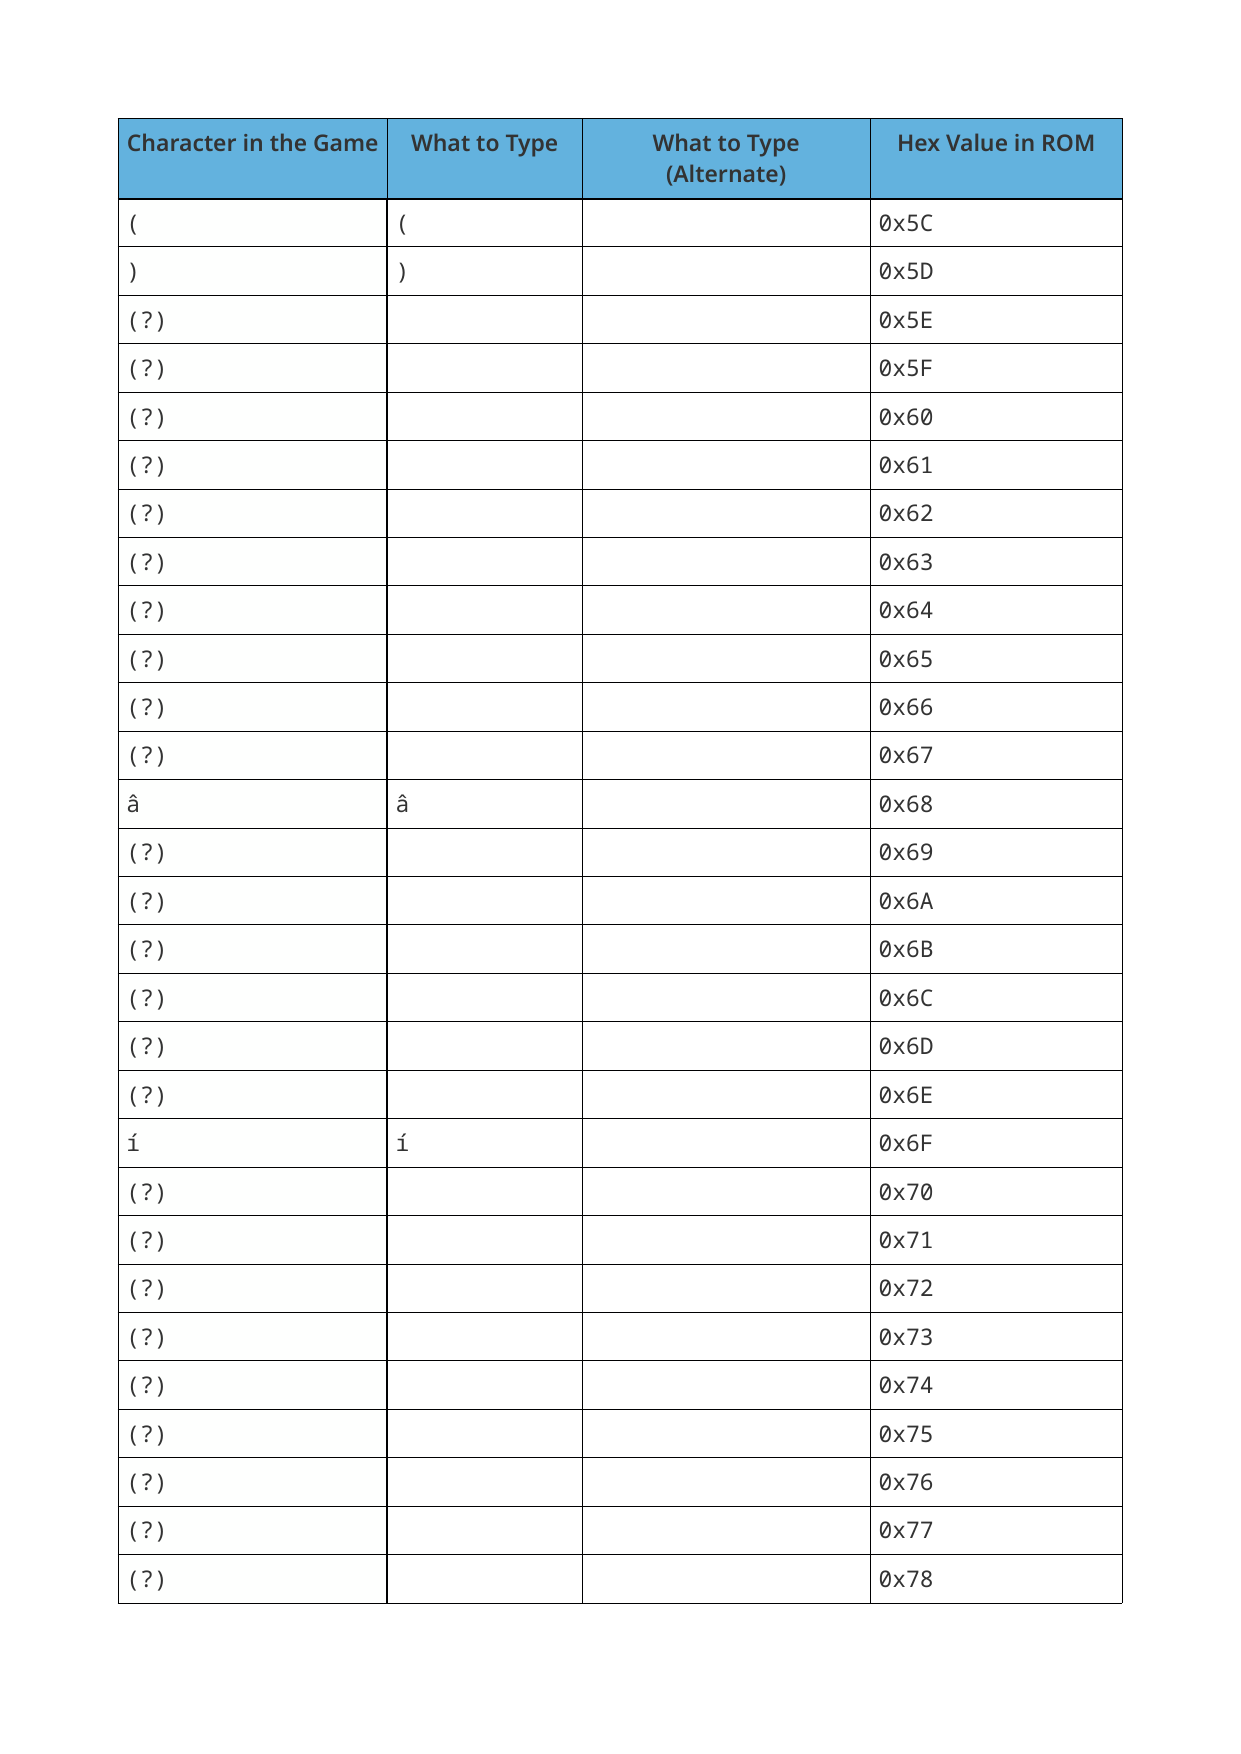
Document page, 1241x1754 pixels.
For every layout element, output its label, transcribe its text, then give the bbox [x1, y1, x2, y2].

table_cell (?) [119, 586, 386, 634]
table_cell [388, 1458, 582, 1506]
table_cell ) [388, 247, 582, 295]
table_cell [388, 441, 582, 488]
table_cell [388, 1071, 582, 1118]
table_cell [583, 925, 870, 973]
table_cell [388, 344, 582, 392]
table_cell 0x63 [871, 538, 1122, 585]
table_cell 0x70 [871, 1168, 1122, 1215]
table_cell 0x6E [871, 1071, 1122, 1118]
table_cell [388, 1216, 582, 1263]
table_cell 0x74 [871, 1361, 1122, 1409]
table_header What to Type [388, 119, 582, 198]
table_cell [388, 829, 582, 876]
table_cell [583, 635, 870, 682]
table_cell â [119, 780, 386, 827]
table_cell (?) [119, 877, 386, 924]
table_cell [583, 296, 870, 343]
table_cell 0x75 [871, 1410, 1122, 1457]
table_cell [388, 586, 582, 634]
table_cell 0x69 [871, 829, 1122, 876]
table_cell 0x67 [871, 732, 1122, 779]
table_cell [583, 974, 870, 1021]
table_cell [388, 1555, 582, 1602]
table_cell (?) [119, 1555, 386, 1602]
table_cell (?) [119, 538, 386, 585]
table_cell (?) [119, 296, 386, 343]
table_cell 0x6F [871, 1119, 1122, 1167]
table_cell [583, 732, 870, 779]
table_cell 0x60 [871, 393, 1122, 440]
table_cell [583, 877, 870, 924]
table_cell 0x62 [871, 490, 1122, 537]
table_cell [583, 490, 870, 537]
table_cell (?) [119, 1168, 386, 1215]
table_cell ( [119, 200, 386, 246]
table_cell [583, 1361, 870, 1409]
table_cell (?) [119, 344, 386, 392]
table_cell 0x5C [871, 200, 1122, 246]
table_cell [583, 829, 870, 876]
table_cell [583, 441, 870, 488]
table_cell 0x6C [871, 974, 1122, 1021]
table_cell [583, 393, 870, 440]
table_cell (?) [119, 1071, 386, 1118]
table_cell í [388, 1119, 582, 1167]
table_cell [583, 1022, 870, 1070]
table_cell [388, 1265, 582, 1312]
table_cell í [119, 1119, 386, 1167]
table_cell [583, 1168, 870, 1215]
table_cell [583, 1410, 870, 1457]
table_cell (?) [119, 1313, 386, 1360]
table_cell (?) [119, 635, 386, 682]
table_cell [388, 1022, 582, 1070]
table_cell [583, 538, 870, 585]
table_cell 0x6B [871, 925, 1122, 973]
table_cell 0x5D [871, 247, 1122, 295]
table_cell [388, 1507, 582, 1554]
table_cell 0x6D [871, 1022, 1122, 1070]
table_cell [388, 974, 582, 1021]
table_cell 0x77 [871, 1507, 1122, 1554]
table_cell (?) [119, 490, 386, 537]
table_header Hex Value in ROM [871, 119, 1122, 198]
table_cell [583, 586, 870, 634]
table_cell [388, 925, 582, 973]
table_cell [583, 247, 870, 295]
table_cell (?) [119, 974, 386, 1021]
table_cell ) [119, 247, 386, 295]
table_cell [388, 635, 582, 682]
table_cell 0x72 [871, 1265, 1122, 1312]
table_cell (?) [119, 925, 386, 973]
table_cell [583, 683, 870, 731]
table_header What to Type (Alternate) [583, 119, 870, 198]
table_cell 0x6A [871, 877, 1122, 924]
table_cell 0x61 [871, 441, 1122, 488]
table_cell [388, 1361, 582, 1409]
table_cell [583, 1265, 870, 1312]
table_cell [583, 200, 870, 246]
table_cell 0x78 [871, 1555, 1122, 1602]
table_cell [388, 1313, 582, 1360]
table_cell [583, 1119, 870, 1167]
table_cell [388, 393, 582, 440]
table_cell (?) [119, 1216, 386, 1263]
table_cell [388, 538, 582, 585]
table_cell (?) [119, 1507, 386, 1554]
table_cell 0x5E [871, 296, 1122, 343]
table_cell (?) [119, 683, 386, 731]
table_cell [388, 732, 582, 779]
table_cell 0x66 [871, 683, 1122, 731]
table_cell [583, 1216, 870, 1263]
table_cell (?) [119, 393, 386, 440]
table_cell (?) [119, 441, 386, 488]
table_cell [388, 1410, 582, 1457]
table_cell [583, 344, 870, 392]
table_cell [583, 1555, 870, 1602]
table_cell [388, 490, 582, 537]
table_cell 0x64 [871, 586, 1122, 634]
table_cell [583, 1458, 870, 1506]
table_cell (?) [119, 732, 386, 779]
table_cell [388, 683, 582, 731]
table_header Character in the Game [119, 119, 387, 198]
table_cell 0x5F [871, 344, 1122, 392]
table_cell [583, 1507, 870, 1554]
table_cell â [388, 780, 582, 827]
table_cell (?) [119, 1265, 386, 1312]
table_cell (?) [119, 829, 386, 876]
table_cell 0x76 [871, 1458, 1122, 1506]
table_cell (?) [119, 1410, 386, 1457]
table_cell [583, 780, 870, 827]
table_cell 0x65 [871, 635, 1122, 682]
table_cell [388, 296, 582, 343]
table_cell [388, 877, 582, 924]
table_cell ( [388, 200, 582, 246]
table_cell [388, 1168, 582, 1215]
table_cell (?) [119, 1361, 386, 1409]
table_cell 0x68 [871, 780, 1122, 827]
table_cell (?) [119, 1458, 386, 1506]
table_cell [583, 1313, 870, 1360]
table_cell 0x71 [871, 1216, 1122, 1263]
table_cell 0x73 [871, 1313, 1122, 1360]
table_cell [583, 1071, 870, 1118]
table_cell (?) [119, 1022, 386, 1070]
